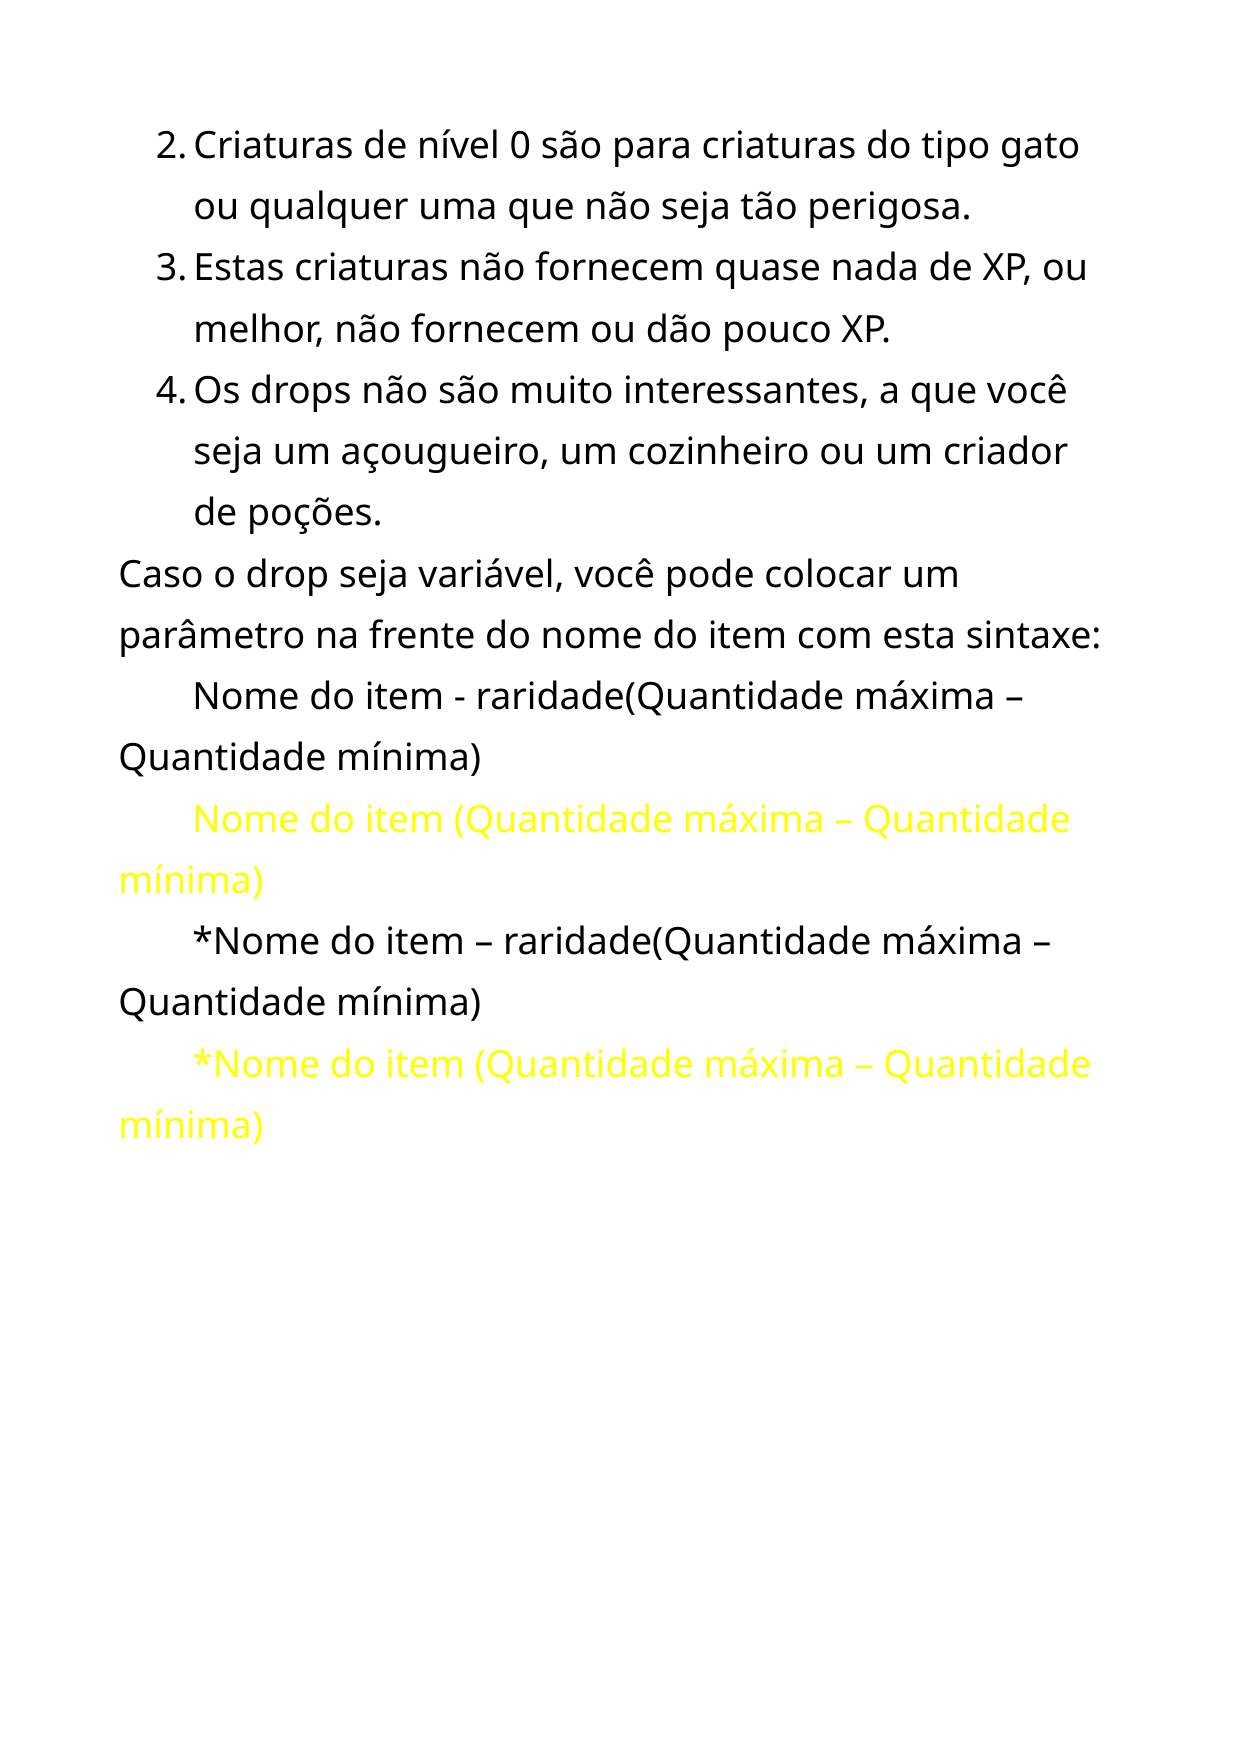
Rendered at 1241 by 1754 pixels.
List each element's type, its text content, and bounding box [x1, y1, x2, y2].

text Nome do item - raridade(Quantidade máxima – Quantidade mínima) [118, 669, 1122, 782]
text Caso o drop seja variável, você pode colocar um parâmetro na frente do nome do item com esta sintaxe: [118, 547, 1122, 659]
text *Nome do item – raridade(Quantidade máxima – Quantidade mínima) [118, 914, 1122, 1027]
text *Nome do item (Quantidade máxima – Quantidade mínima) [118, 1037, 1122, 1149]
text Nome do item (Quantidade máxima – Quantidade mínima) [118, 792, 1122, 904]
list Os drops não são muito interessantes, a que você seja um açougueiro, um cozinheiro ou um criador de poções. [156, 363, 1122, 537]
list Criaturas de nível 0 são para criaturas do tipo gato ou qualquer uma que não seja tão perigosa. [156, 118, 1122, 230]
list Estas criaturas não fornecem quase nada de XP, ou melhor, não fornecem ou dão pouco XP. [156, 241, 1122, 353]
